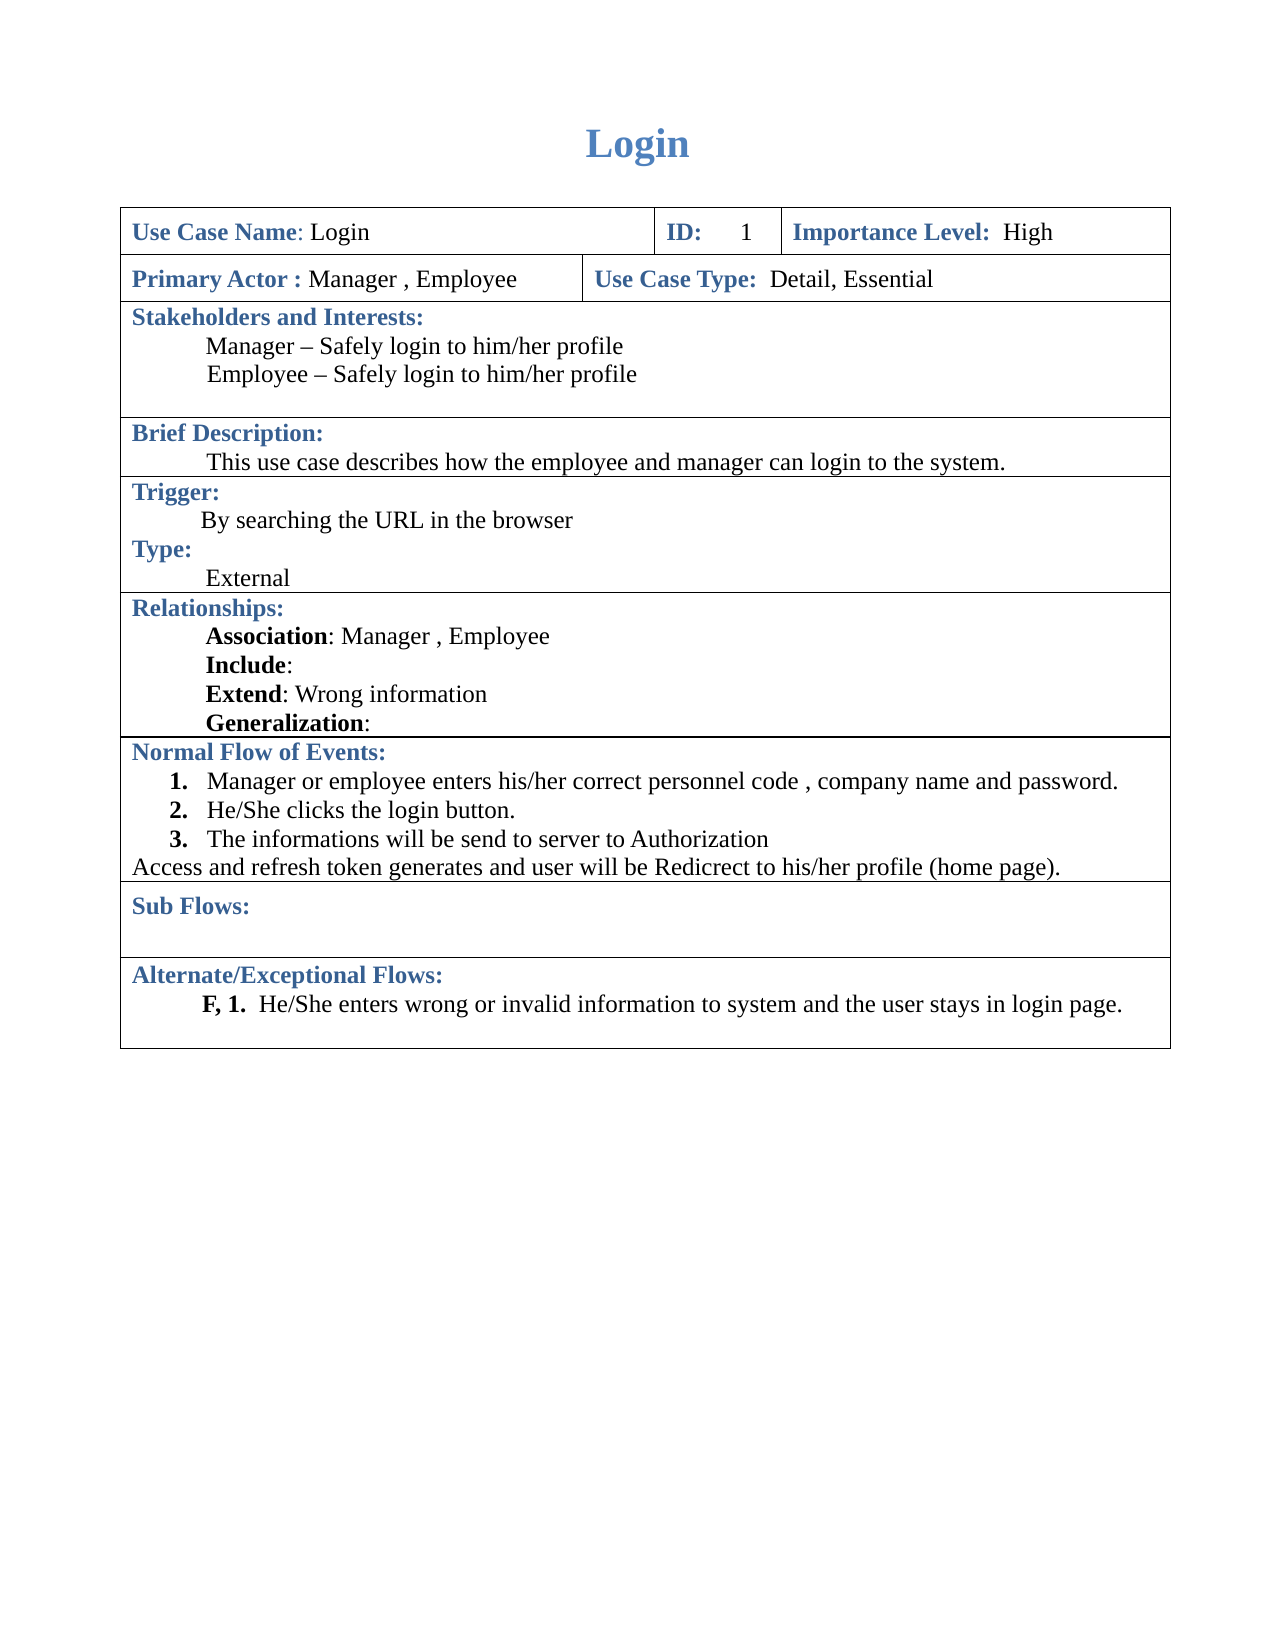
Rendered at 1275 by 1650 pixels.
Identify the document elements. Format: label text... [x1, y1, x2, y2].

title Login [118, 118, 1157, 166]
table_cell Alternate/Exceptional Flows: F, 1. He/She enters wrong or invalid information to system and the user stays in login page. [121, 958, 1170, 1048]
table_cell Sub Flows: [121, 882, 1170, 957]
table_cell Relationships: Association: Manager , Employee Include: Extend: Wrong information Generalization: [121, 593, 1170, 736]
table_cell Brief Description: This use case describes how the employee and manager can login to the system. [121, 418, 1170, 476]
table_cell Stakeholders and Interests: Manager – Safely login to him/her profile Employee – Safely login to him/her profile [121, 302, 1170, 417]
table_cell Normal Flow of Events: Manager or employee enters his/her correct personnel code , company name and password. He/She clicks the login button. The informations will be send to server to Authorization Access and refresh token generates and user will be Redicrect to his/her profile (home page). [121, 738, 1170, 881]
table_cell Trigger: By searching the URL in the browser Type: External [121, 477, 1170, 592]
table_cell Primary Actor : Manager , Employee [121, 255, 582, 301]
table_header Use Case Name: Login [121, 208, 654, 254]
table_cell Use Case Type: Detail, Essential [583, 255, 1170, 301]
table_header Importance Level: High [782, 208, 1170, 254]
table_header ID: 1 [655, 208, 781, 254]
